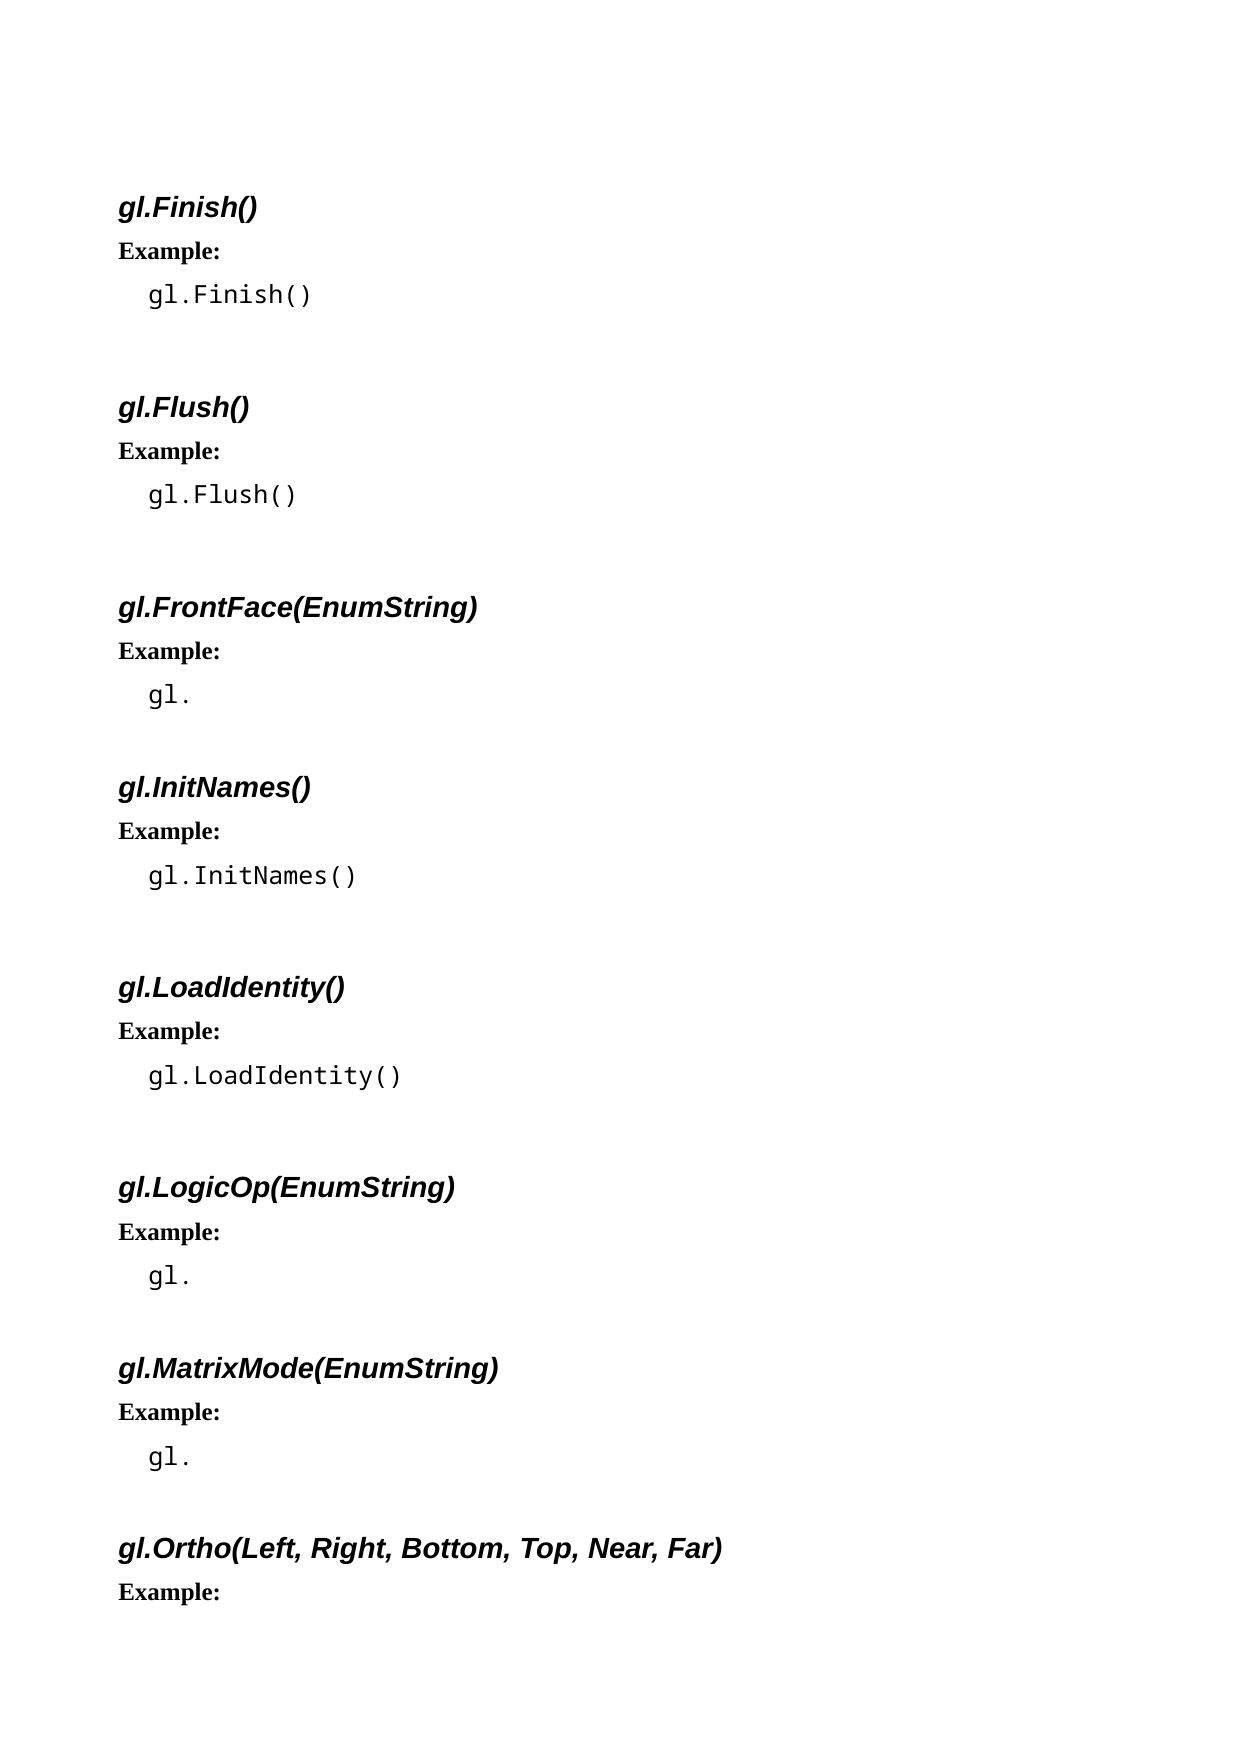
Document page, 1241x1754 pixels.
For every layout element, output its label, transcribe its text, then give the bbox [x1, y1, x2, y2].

text Example: [118, 436, 1122, 464]
text gl.Flush() [118, 477, 1122, 511]
text gl. [118, 1438, 1122, 1472]
text gl. [118, 677, 1122, 711]
subtitle gl.Ortho(Left, Right, Bottom, Top, Near, Far) [118, 1531, 1122, 1565]
subtitle gl.MatrixMode(EnumString) [118, 1351, 1122, 1384]
text gl. [118, 1258, 1122, 1292]
subtitle gl.Flush() [118, 390, 1122, 423]
text Example: [118, 816, 1122, 845]
text gl.LoadIdentity() [118, 1058, 1122, 1092]
text Example: [118, 1397, 1122, 1426]
text Example: [118, 1217, 1122, 1245]
subtitle gl.LoadIdentity() [118, 970, 1122, 1004]
text Example: [118, 636, 1122, 665]
text Example: [118, 1016, 1122, 1045]
subtitle gl.InitNames() [118, 770, 1122, 804]
text Example: [118, 1577, 1122, 1606]
subtitle gl.FrontFace(EnumString) [118, 590, 1122, 623]
text gl.Finish() [118, 277, 1122, 311]
text gl.InitNames() [118, 858, 1122, 892]
text Example: [118, 236, 1122, 264]
subtitle gl.LogicOp(EnumString) [118, 1171, 1122, 1204]
subtitle gl.Finish() [118, 190, 1122, 223]
